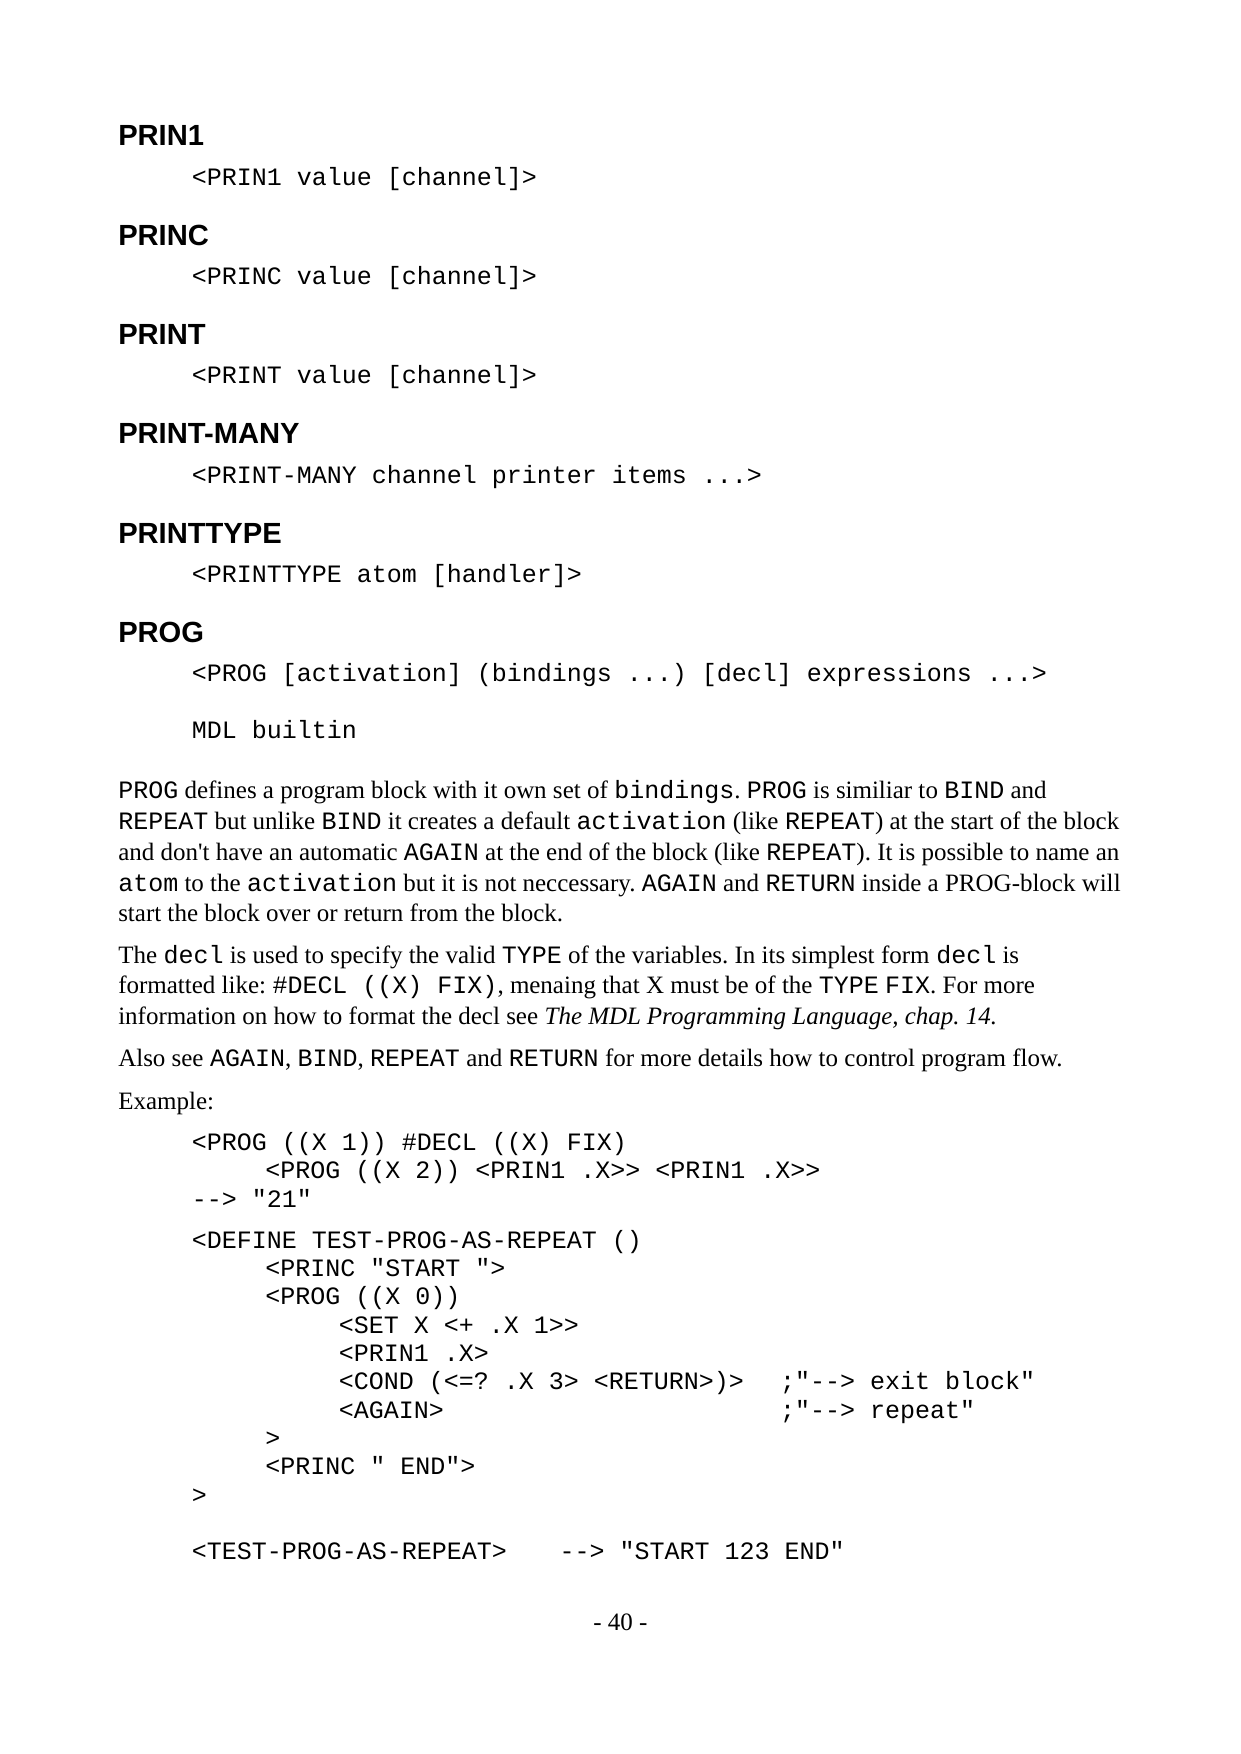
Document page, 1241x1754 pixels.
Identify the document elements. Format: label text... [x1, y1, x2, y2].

text <PROG ((X 1)) #DECL ((X) FIX) <PROG ((X 2)) <PRIN1 .X>> <PRIN1 .X>> --> "21" [118, 1127, 1122, 1215]
subtitle PRINT [118, 317, 1122, 350]
subtitle PRINT-MANY [118, 416, 1122, 450]
text <PRINTTYPE atom [handler]> [192, 562, 1122, 590]
text <PRIN1 value [channel]> [192, 164, 1122, 192]
text <PROG [activation] (bindings ...) [decl] expressions ...> [192, 661, 1122, 689]
subtitle PRINC [118, 217, 1122, 251]
subtitle PROG [118, 615, 1122, 648]
text The decl is used to specify the valid TYPE of the variables. In its simplest form decl is formatted like: #DECL ((X) FIX), menaing that X must be of the TYPE FIX. For more information on how to format the decl see The MDL Programming Language, chap. 14. [118, 940, 1122, 1030]
text <PRINC value [channel]> [192, 263, 1122, 292]
text <PRINT value [channel]> [192, 363, 1122, 391]
text <DEFINE TEST-PROG-AS-REPEAT () <PRINC "START "> <PROG ((X 0)) <SET X <+ .X 1>> <PRIN1 .X> <COND (<=? .X 3> <RETURN>)> ;"--> exit block" <AGAIN> ;"--> repeat" > <PRINC " END"> > <TEST-PROG-AS-REPEAT> --> "START 123 END" [118, 1227, 1122, 1567]
text Also see AGAIN, BIND, REPEAT and RETURN for more details how to control program flow. [118, 1043, 1122, 1073]
text MDL builtin [118, 718, 1122, 746]
text PROG defines a program block with it own set of bindings. PROG is similiar to BIND and REPEAT but unlike BIND it creates a default activation (like REPEAT) at the start of the block and don't have an automatic AGAIN at the end of the block (like REPEAT). It is possible to name an atom to the activation but it is not neccessary. AGAIN and RETURN inside a PROG-block will start the block over or return from the block. [118, 775, 1122, 927]
text Example: [118, 1086, 1122, 1115]
subtitle PRINTTYPE [118, 516, 1122, 549]
text <PRINT-MANY channel printer items ...> [192, 462, 1122, 491]
subtitle PRIN1 [118, 118, 1122, 152]
